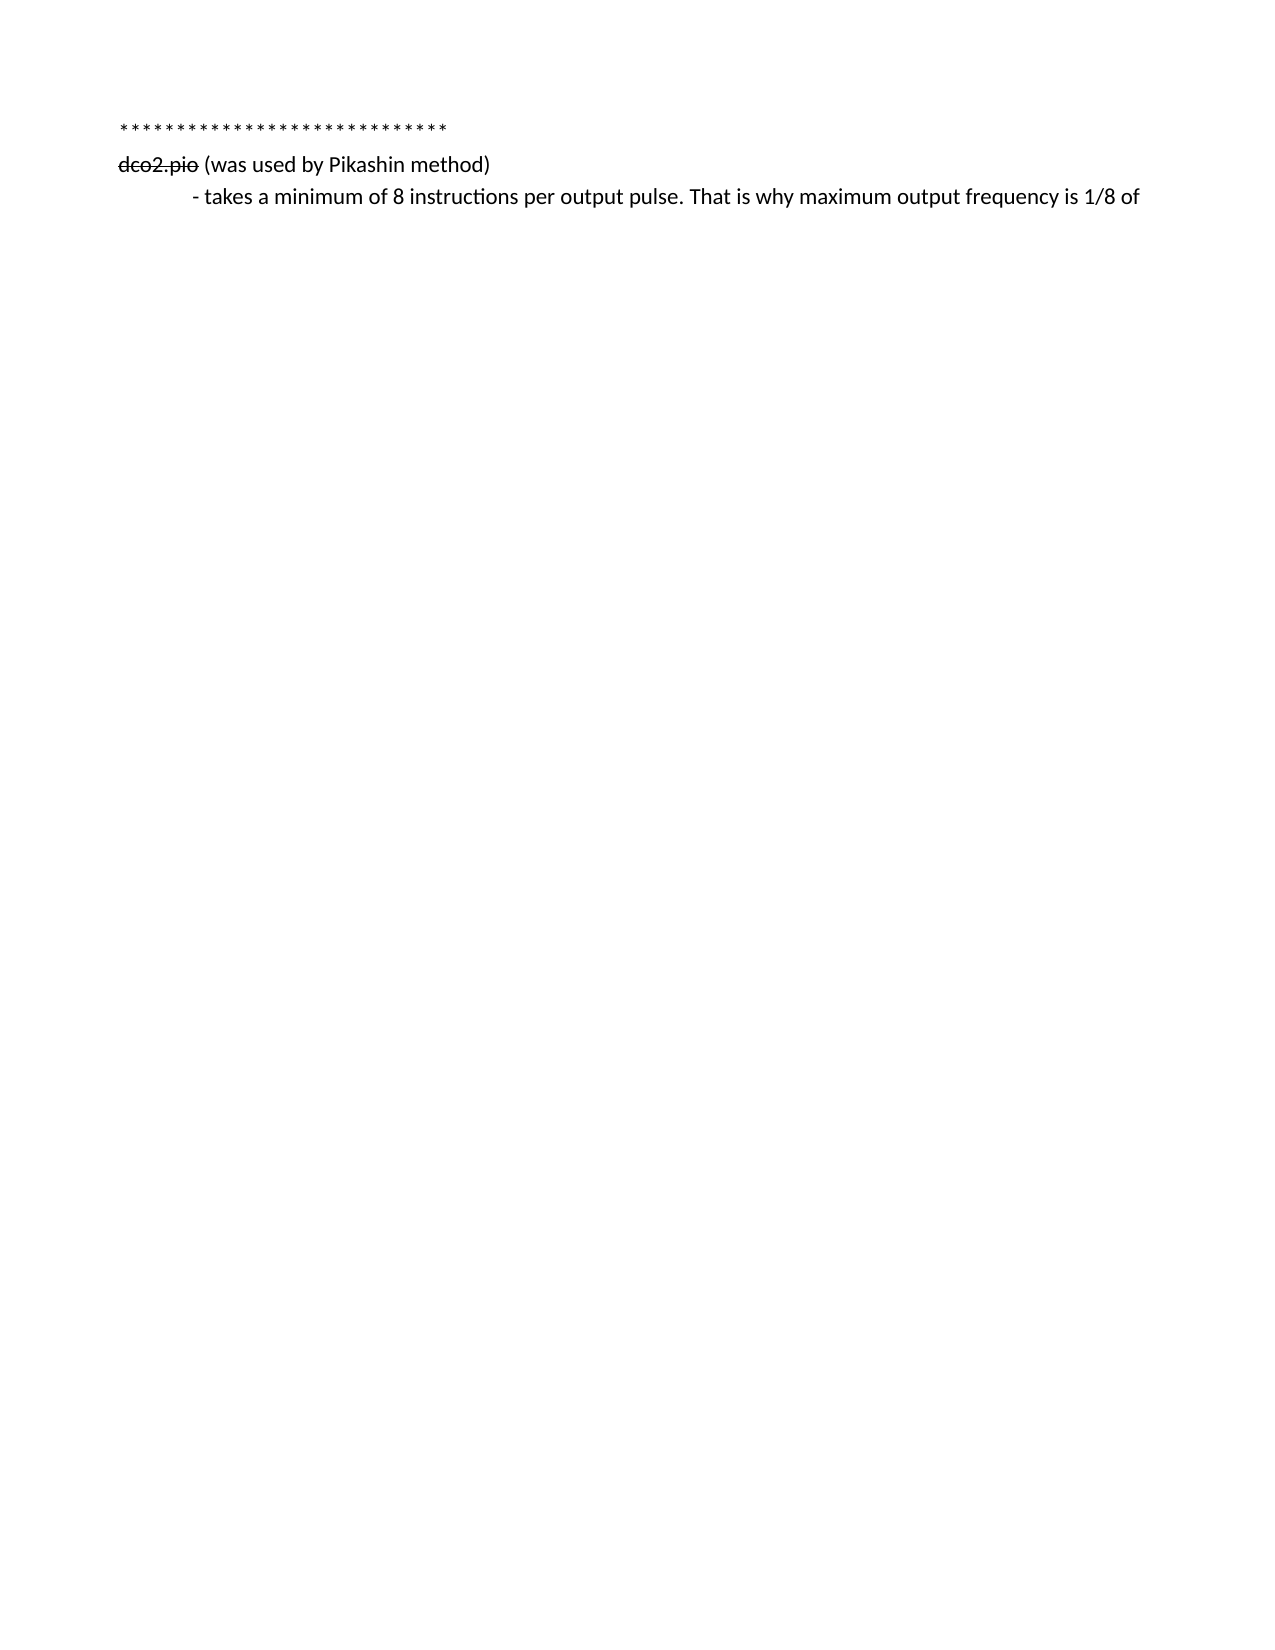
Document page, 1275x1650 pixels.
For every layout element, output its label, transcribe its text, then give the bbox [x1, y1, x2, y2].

text ***************************** dco2.pio (was used by Pikashin method) - takes a minimum of 8 instructions per output pulse. That is why maximum output frequency is 1/8 of [118, 118, 1157, 211]
